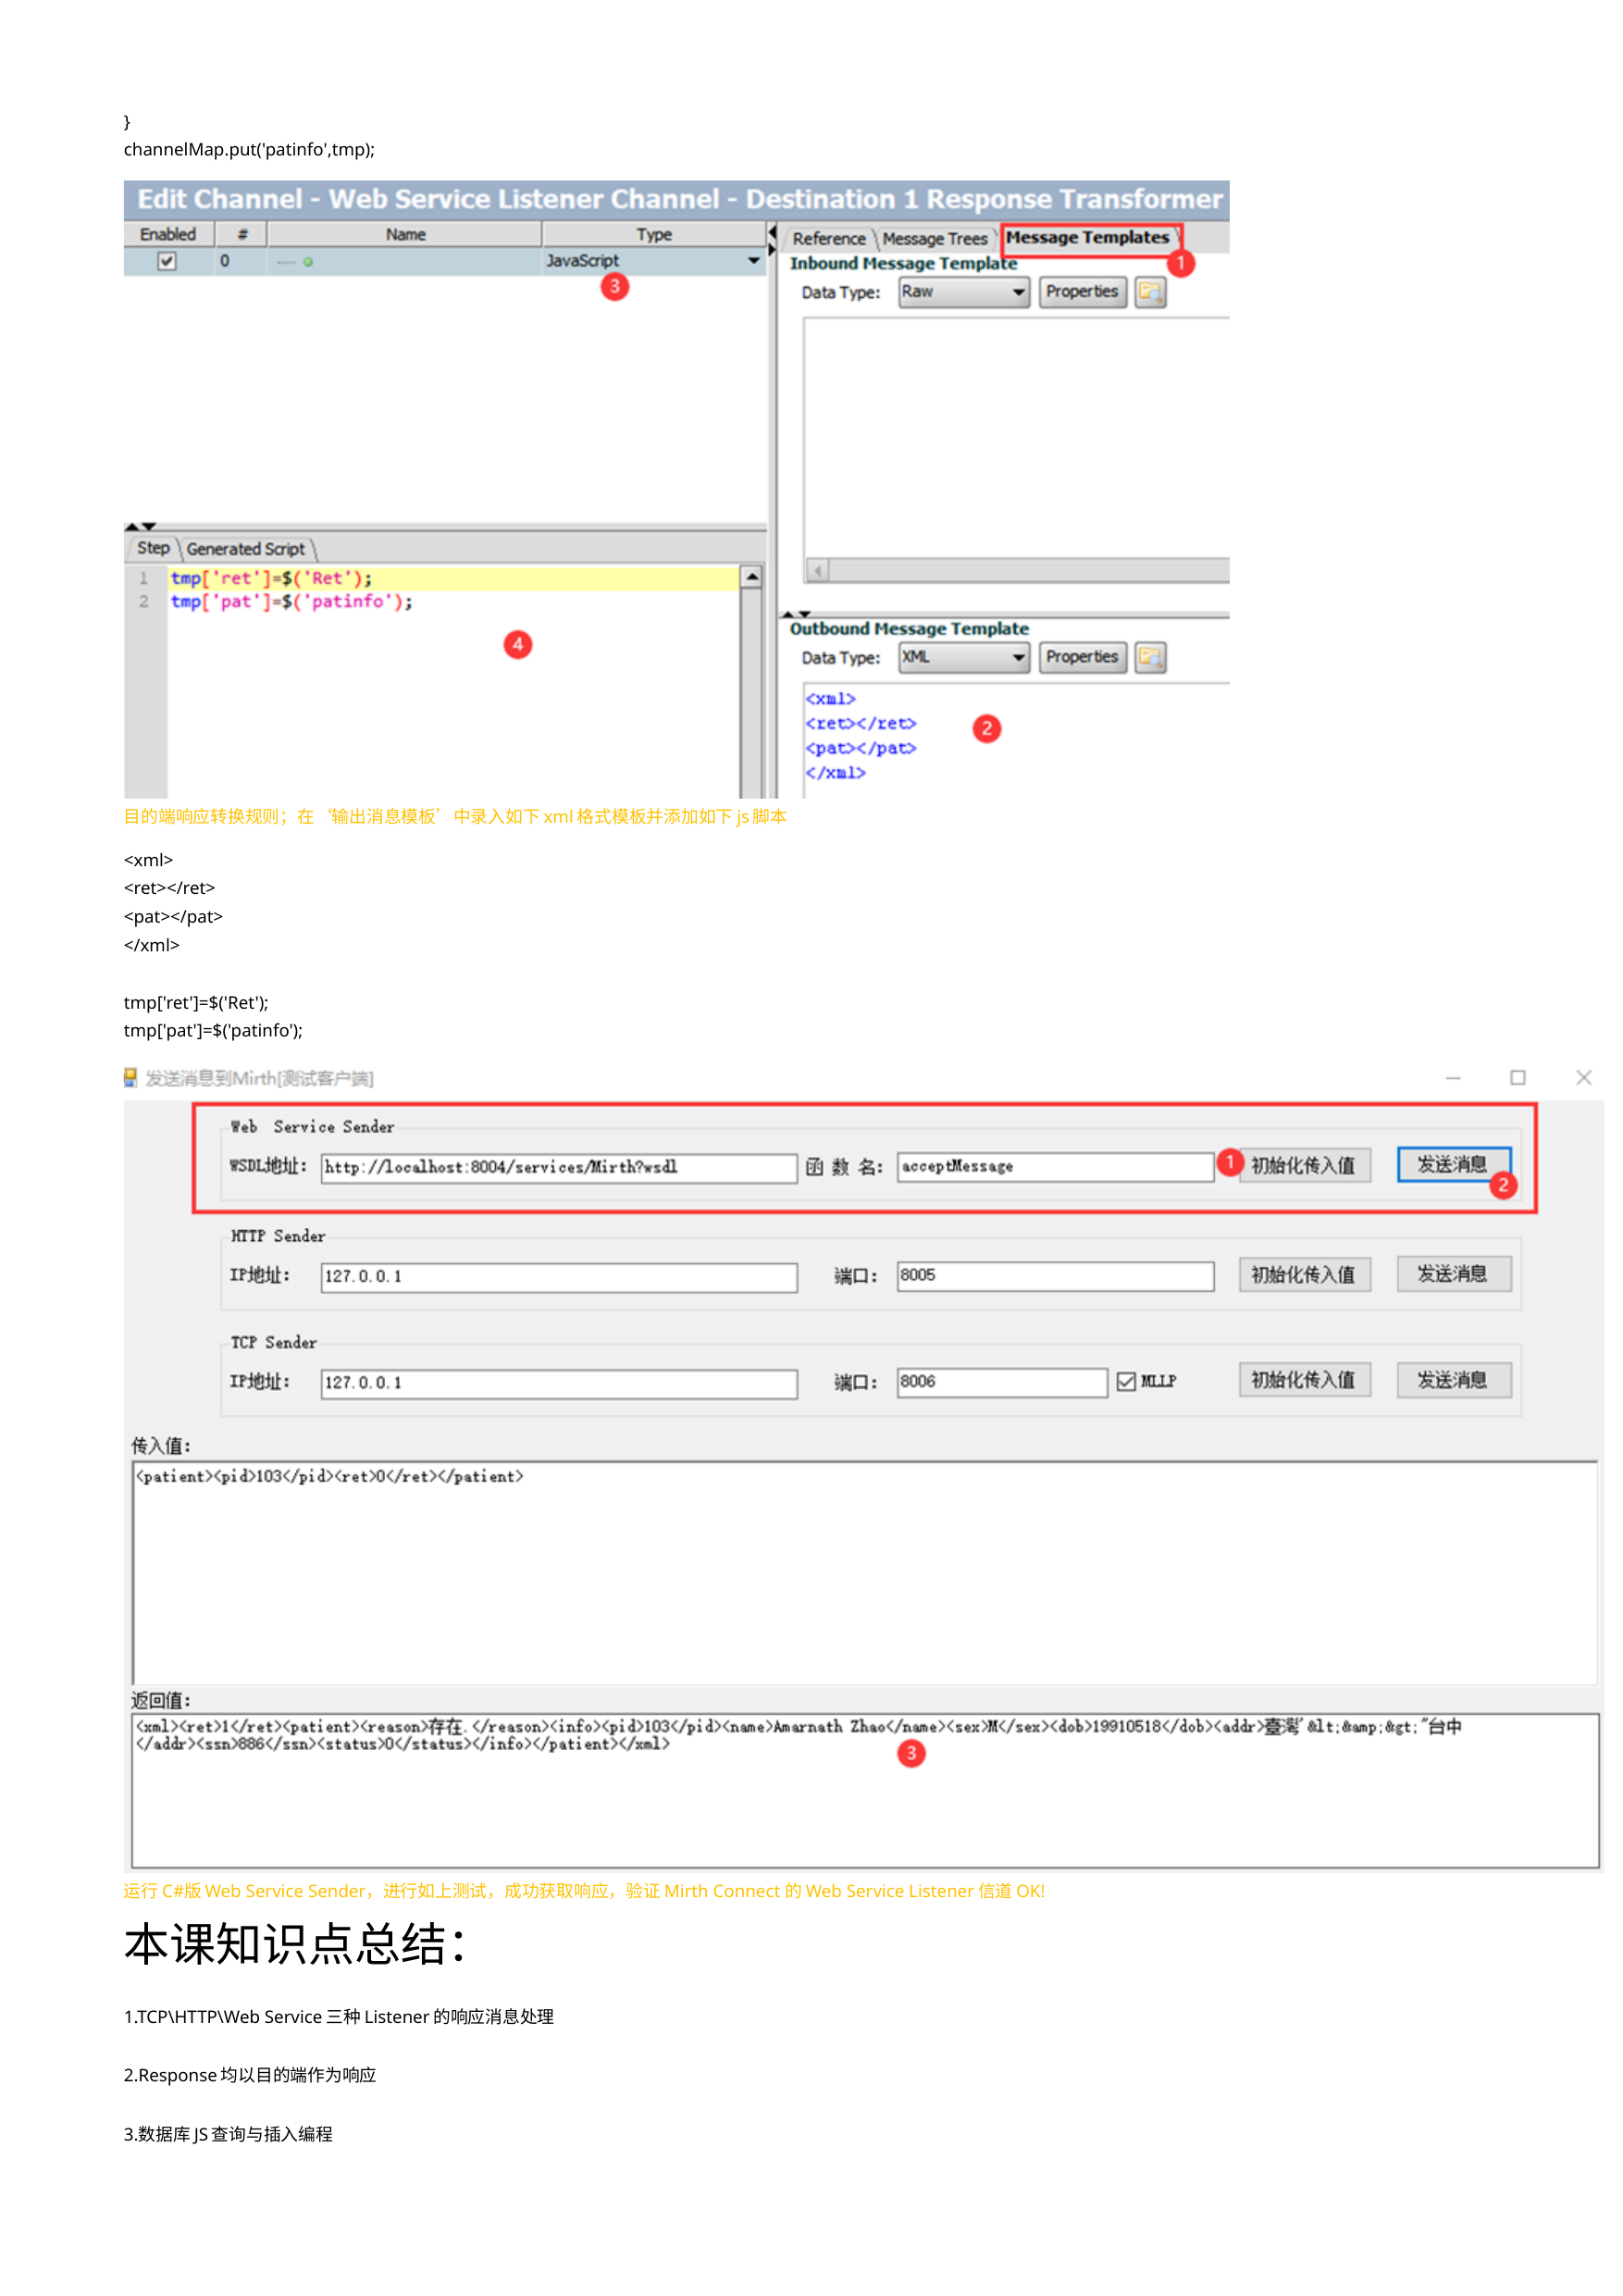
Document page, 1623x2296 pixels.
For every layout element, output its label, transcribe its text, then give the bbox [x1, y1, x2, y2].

text tmp['ret']=$('Ret'); tmp['pat']=$('patinfo'); [124, 990, 1499, 1042]
text 3.数据库JS查询与插入编程 [124, 2121, 1499, 2146]
text 目的端响应转换规则；在‘输出消息模板’中录入如下xml格式模板并添加如下js脚本 [124, 803, 1499, 828]
picture [123, 180, 1230, 799]
picture [123, 1061, 1604, 1873]
text 1.TCP\HTTP\Web Service三种Listener的响应消息处理 [124, 2003, 1499, 2028]
text 运行C#版Web Service Sender，进行如上测试，成功获取响应，验证Mirth Connect 的Web Service Listener信道OK! [124, 1878, 1499, 1903]
text 2.Response均以目的端作为响应 [124, 2062, 1499, 2087]
text } channelMap.put('patinfo',tmp); [124, 109, 1499, 161]
text 本课知识点总结： [124, 1908, 1499, 1975]
text <xml> <ret></ret> <pat></pat> </xml> [124, 848, 1499, 956]
